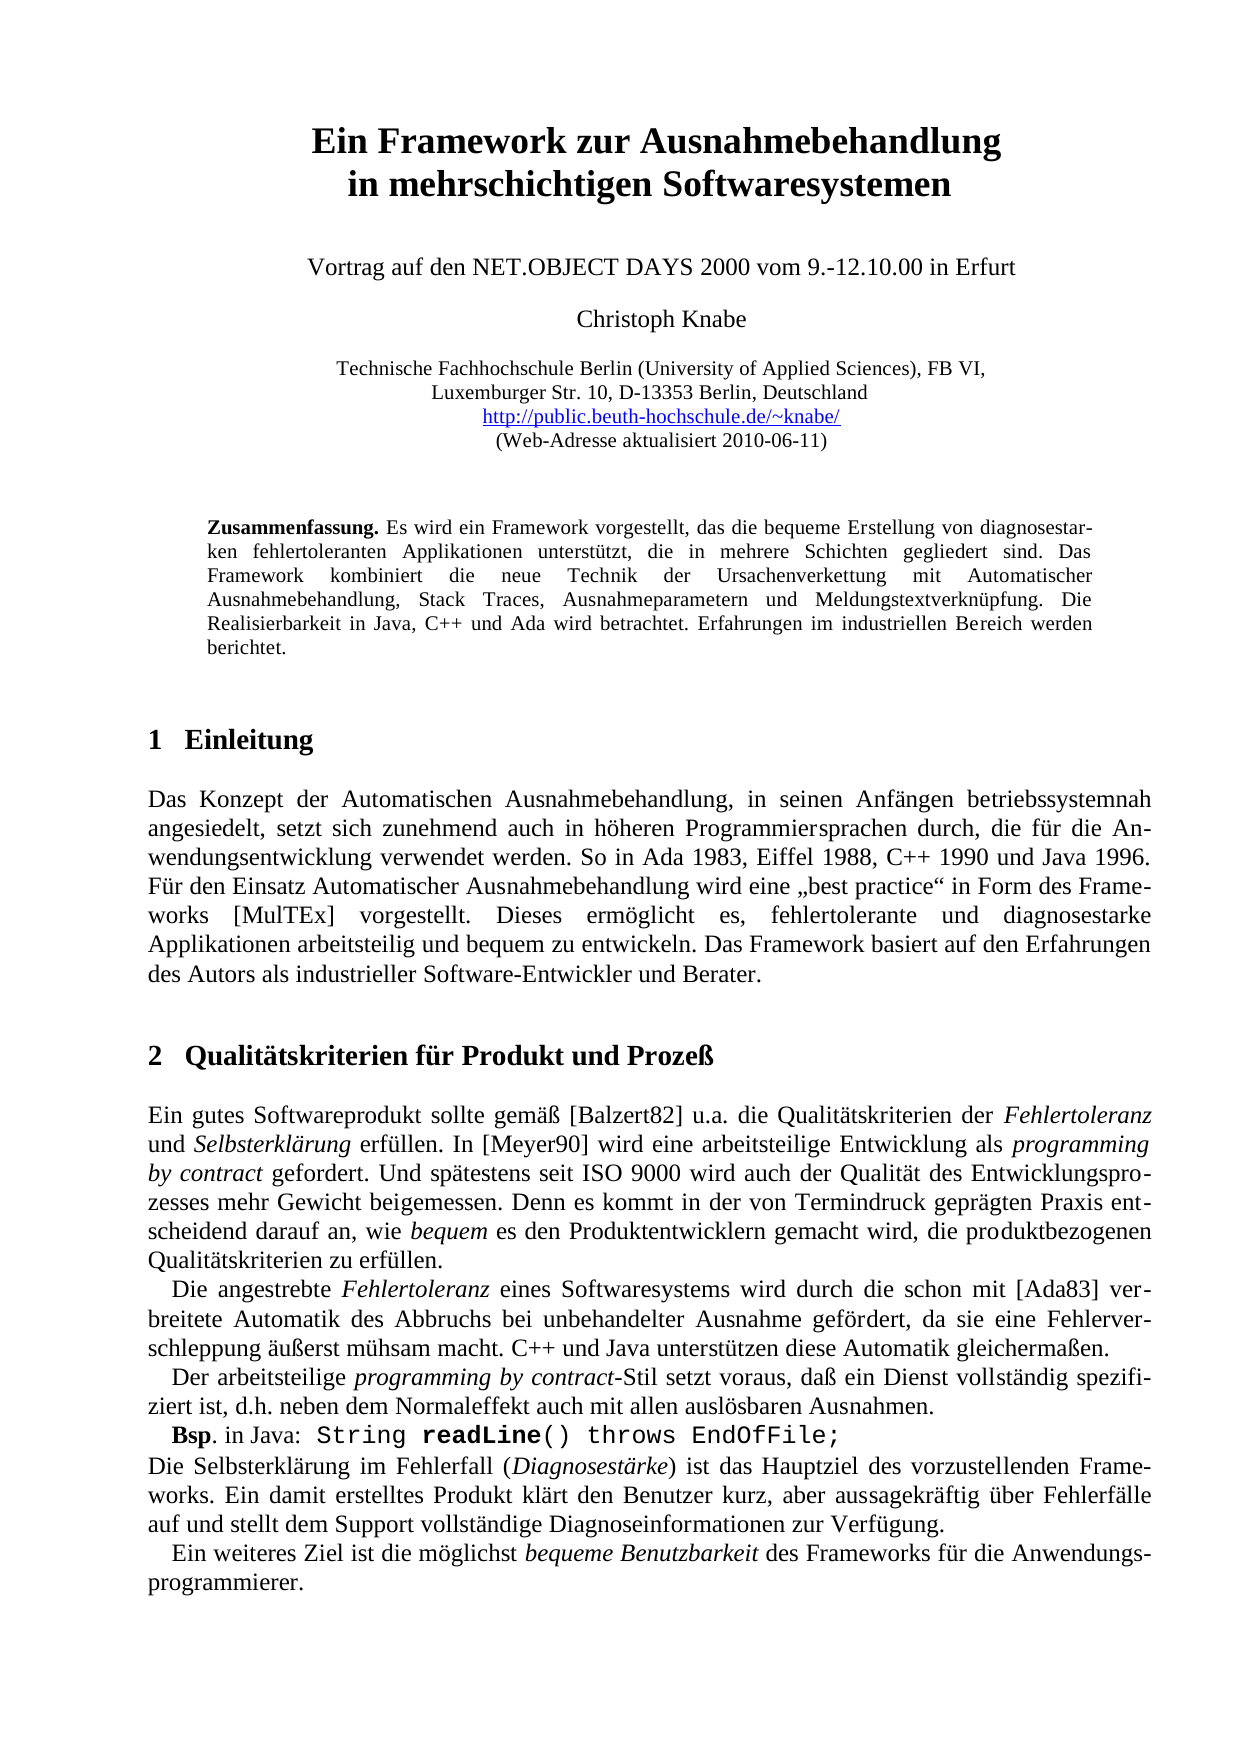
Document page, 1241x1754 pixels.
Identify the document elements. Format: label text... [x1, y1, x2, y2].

text Technische Fachhochschule Berlin (University of Applied Sciences), FB VI, Luxemburger Str. 10, D-13353 Berlin, Deutschland [148, 356, 1152, 404]
text Zusammenfassung. Es wird ein Framework vorgestellt, das die bequeme Er­stellung von diagnosestar­ken fehlertoleranten Applikationen unterstützt, die in mehrere Schichten gegliedert sind. Das Framework kombiniert die neue Tech­nik der Ursachenverkettung mit Auto­matischer Ausnahmebehandlung, Stack Traces, Aus­nahmeparametern und Meldungstextverknüpfung. Die Realisier­barkeit in Java, C++ und Ada wird betrachtet. Erfahrungen im industriellen Be­reich werden berichtet. [207, 515, 1092, 659]
subtitle 1 Einleitung [148, 726, 1152, 755]
subtitle 2 Qualitätskriterien für Produkt und Prozeß [148, 1042, 1152, 1071]
text http://public.beuth-hochschule.de/~knabe/ [148, 404, 1152, 428]
text Ein gutes Softwareprodukt sollte gemäß [Balzert82] u.a. die Qualitätskriterien der Feh­lertoleranz und Selbsterklärung er­füllen. In [Meyer90] wird eine arbeitsteilige Entwicklung als programming by contract gefordert. Und spätestens seit ISO 9000 wird auch der Qualität des Entwicklungspro­zesses mehr Gewicht bei­gemessen. Denn es kommt in der von Termindruck geprägten Praxis ent­scheidend darauf an, wie be­quem es den Produktentwicklern gemacht wird, die pro­duktbezoge­nen Qualitäts­kriterien zu erfüllen. [148, 1100, 1152, 1274]
text Die Selbsterklärung im Fehlerfall (Diagnosestärke) ist das Hauptziel des vorzustel­lenden Frame­works. Ein damit erstelltes Produkt klärt den Benutzer kurz, aber aus­sagekräftig über Fehlerfälle auf und stellt dem Support vollständige Diagnoseinfor­mationen zur Verfügung. [148, 1451, 1152, 1538]
text Vortrag auf den NET.OBJECT DAYS 2000 vom 9.-12.10.00 in Erfurt [148, 252, 1152, 281]
text (Web-Adresse aktualisiert 2010-06-11) [148, 428, 1152, 452]
text Bsp. in Java: String readLine() throws EndOfFile; [148, 1420, 1152, 1451]
text Ein weiteres Ziel ist die möglichst bequeme Benutzbarkeit des Frameworks für die Anwendungs­programmierer. [148, 1538, 1152, 1596]
title Ein Framework zur Ausnahmebehandlung in mehrschichtigen Softwaresystemen [148, 118, 1152, 204]
text Der arbeitsteilige programming by contract-Stil setzt voraus, daß ein Dienst voll­ständig spezifi­ziert ist, d.h. neben dem Normaleffekt auch mit allen auslösbaren Aus­nahmen. [148, 1362, 1152, 1420]
text Das Konzept der Automatischen Ausnahmebehandlung, in seinen Anfängen be­triebssystemnah angesiedelt, setzt sich zunehmend auch in höheren Programmier­sprachen durch, die für die An­wendungsentwicklung verwendet werden. So in Ada 1983, Eiffel 1988, C++ 1990 und Java 1996. Für den Einsatz Automatischer Aus­nahmebehandlung wird eine „best practice“ in Form des Frame­works [MulTEx] vor­gestellt. Dieses ermöglicht es, fehler­tolerante und diagnosestarke Applikationen arbeitsteilig und bequem zu entwickeln. Das Framework basiert auf den Erfahrungen des Autors als industrieller Software-Entwickler und Berater. [148, 784, 1152, 987]
text Christoph Knabe [148, 304, 1152, 333]
text Die angestrebte Fehlertoleranz eines Softwaresystems wird durch die schon mit [Ada83] ver­breitete Automatik des Abbruchs bei unbehandelter Ausnahme geför­dert, da sie eine Fehlerver­schlep­pung äußerst mühsam macht. C++ und Java unter­stützen diese Au­tomatik gleicher­maßen. [148, 1274, 1152, 1362]
